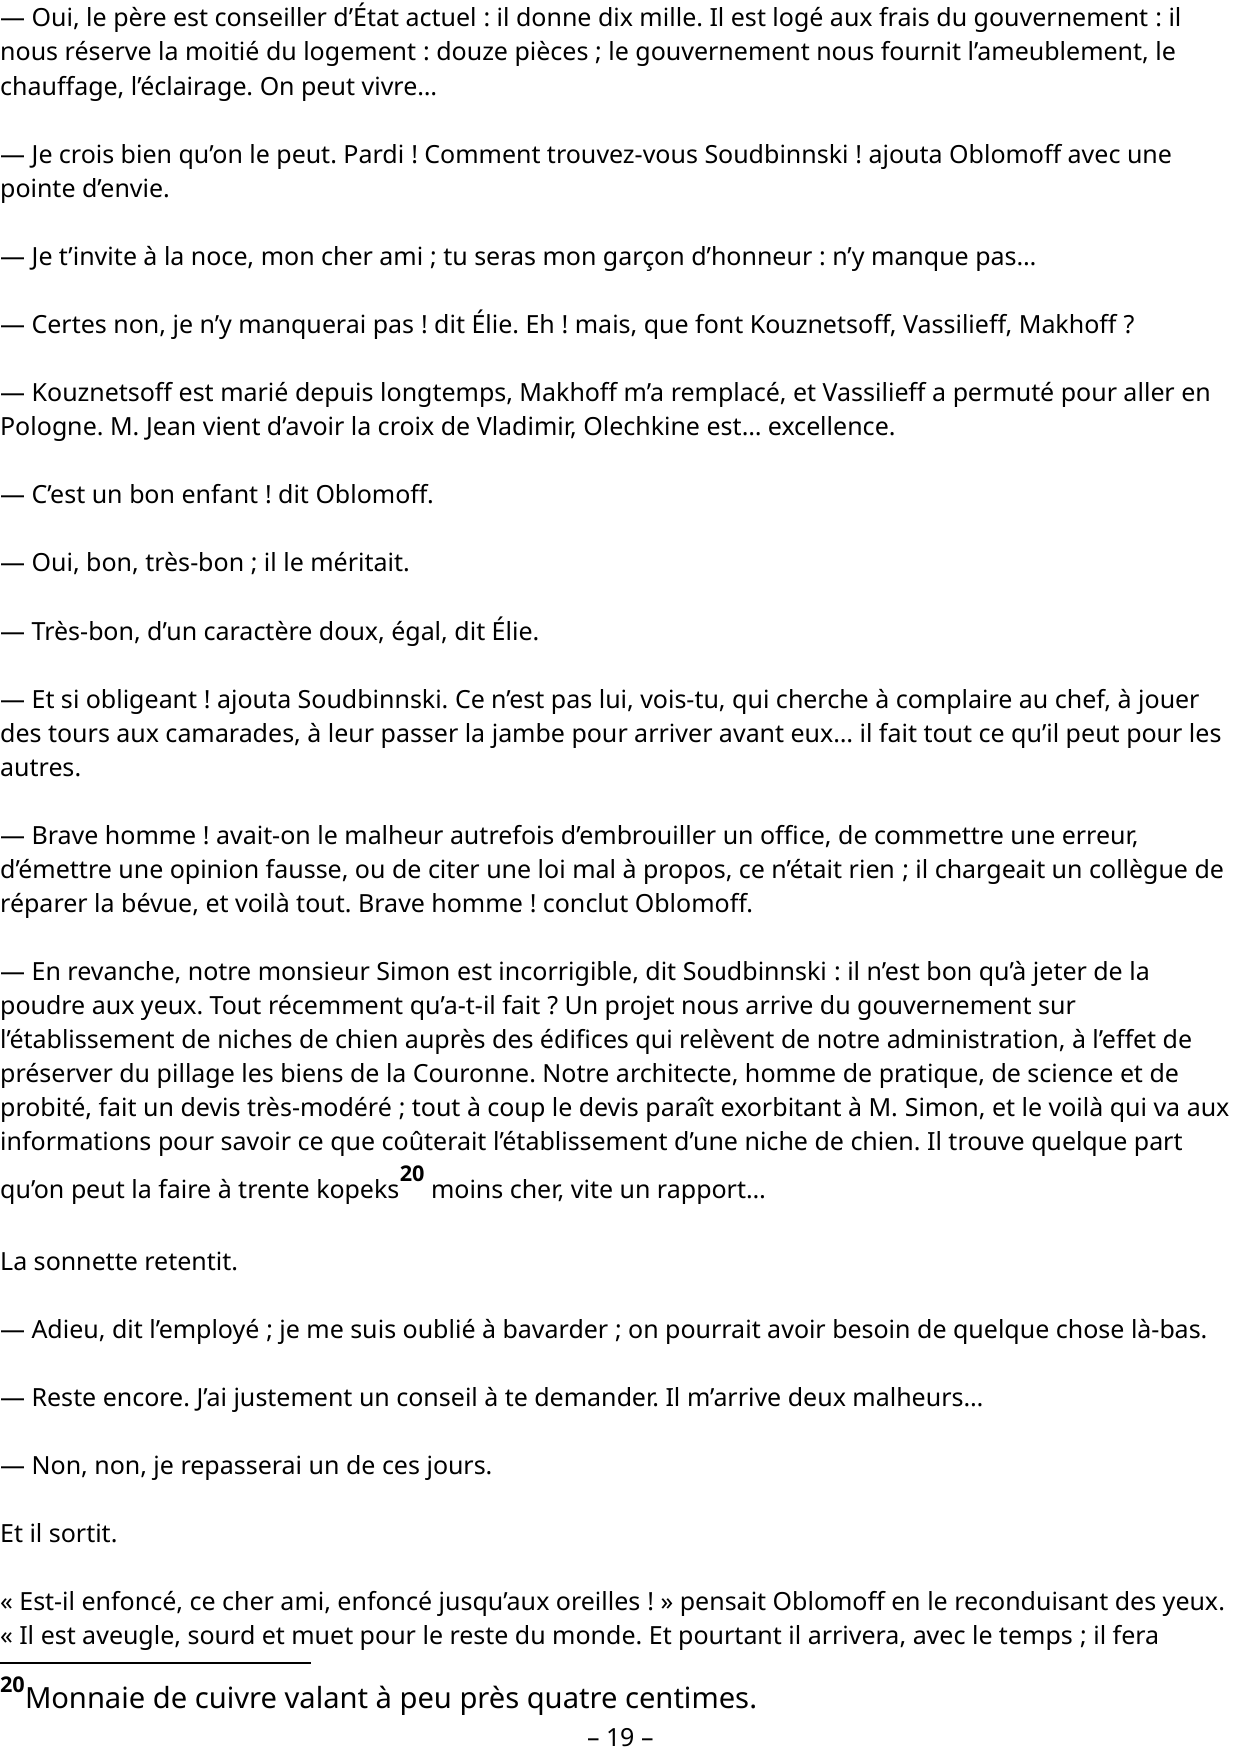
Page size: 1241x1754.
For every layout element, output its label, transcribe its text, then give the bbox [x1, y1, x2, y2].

text — En revanche, notre monsieur Simon est incorrigible, dit Soudbinnski : il n’est bon qu’à jeter de la poudre aux yeux. Tout récemment qu’a-t-il fait ? Un projet nous arrive du gouvernement sur l’établissement de niches de chien auprès des édifices qui relèvent de notre administration, à l’effet de préserver du pillage les biens de la Couronne. Notre architecte, homme de pratique, de science et de probité, fait un devis très-modéré ; tout à coup le devis paraît exorbitant à M. Simon, et le voilà qui va aux informations pour savoir ce que coûterait l’établissement d’une niche de chien. Il trouve quelque part qu’on peut la faire à trente kopeks moins cher, vite un rapport… [0, 954, 1240, 1209]
text — Adieu, dit l’employé ; je me suis oublié à bavarder ; on pourrait avoir besoin de quelque chose là-bas. [0, 1311, 1240, 1345]
text — Certes non, je n’y manquerai pas ! dit Élie. Eh ! mais, que font Kouznetsoff, Vassilieff, Makhoff ? [0, 307, 1240, 341]
text — Oui, bon, très-bon ; il le méritait. [0, 545, 1240, 579]
text La sonnette retentit. [0, 1243, 1240, 1277]
text — Oui, le père est conseiller d’État actuel : il donne dix mille. Il est logé aux frais du gouvernement : il nous réserve la moitié du logement : douze pièces ; le gouvernement nous fournit l’ameublement, le chauffage, l’éclairage. On peut vivre… [0, 0, 1240, 102]
text — Et si obligeant ! ajouta Soudbinnski. Ce n’est pas lui, vois-tu, qui cherche à complaire au chef, à jouer des tours aux camarades, à leur passer la jambe pour arriver avant eux… il fait tout ce qu’il peut pour les autres. [0, 681, 1240, 783]
text — Je t’invite à la noce, mon cher ami ; tu seras mon garçon d’honneur : n’y manque pas… [0, 238, 1240, 272]
text Et il sortit. [0, 1516, 1240, 1550]
text — C’est un bon enfant ! dit Oblomoff. [0, 477, 1240, 511]
text — Brave homme ! avait-on le malheur autrefois d’embrouiller un office, de commettre une erreur, d’émettre une opinion fausse, ou de citer une loi mal à propos, ce n’était rien ; il chargeait un collègue de réparer la bévue, et voilà tout. Brave homme ! conclut Oblomoff. [0, 817, 1240, 920]
text — Très-bon, d’un caractère doux, égal, dit Élie. [0, 613, 1240, 647]
text — Je crois bien qu’on le peut. Pardi ! Comment trouvez-vous Soudbinnski ! ajouta Oblomoff avec une pointe d’envie. [0, 136, 1240, 204]
text — Reste encore. J’ai justement un conseil à te demander. Il m’arrive deux malheurs… [0, 1379, 1240, 1413]
text Monnaie de cuivre valant à peu près quatre centimes. [0, 1669, 1240, 1720]
text — Kouznetsoff est marié depuis longtemps, Makhoff m’a remplacé, et Vassilieff a permuté pour aller en Pologne. M. Jean vient d’avoir la croix de Vladimir, Olechkine est… excellence. [0, 375, 1240, 443]
text « Est-il enfoncé, ce cher ami, enfoncé jusqu’aux oreilles ! » pensait Oblomoff en le reconduisant des yeux. « Il est aveugle, sourd et muet pour le reste du monde. Et pourtant il arrivera, avec le temps ; il fera [0, 1584, 1240, 1652]
text — Non, non, je repasserai un de ces jours. [0, 1448, 1240, 1482]
